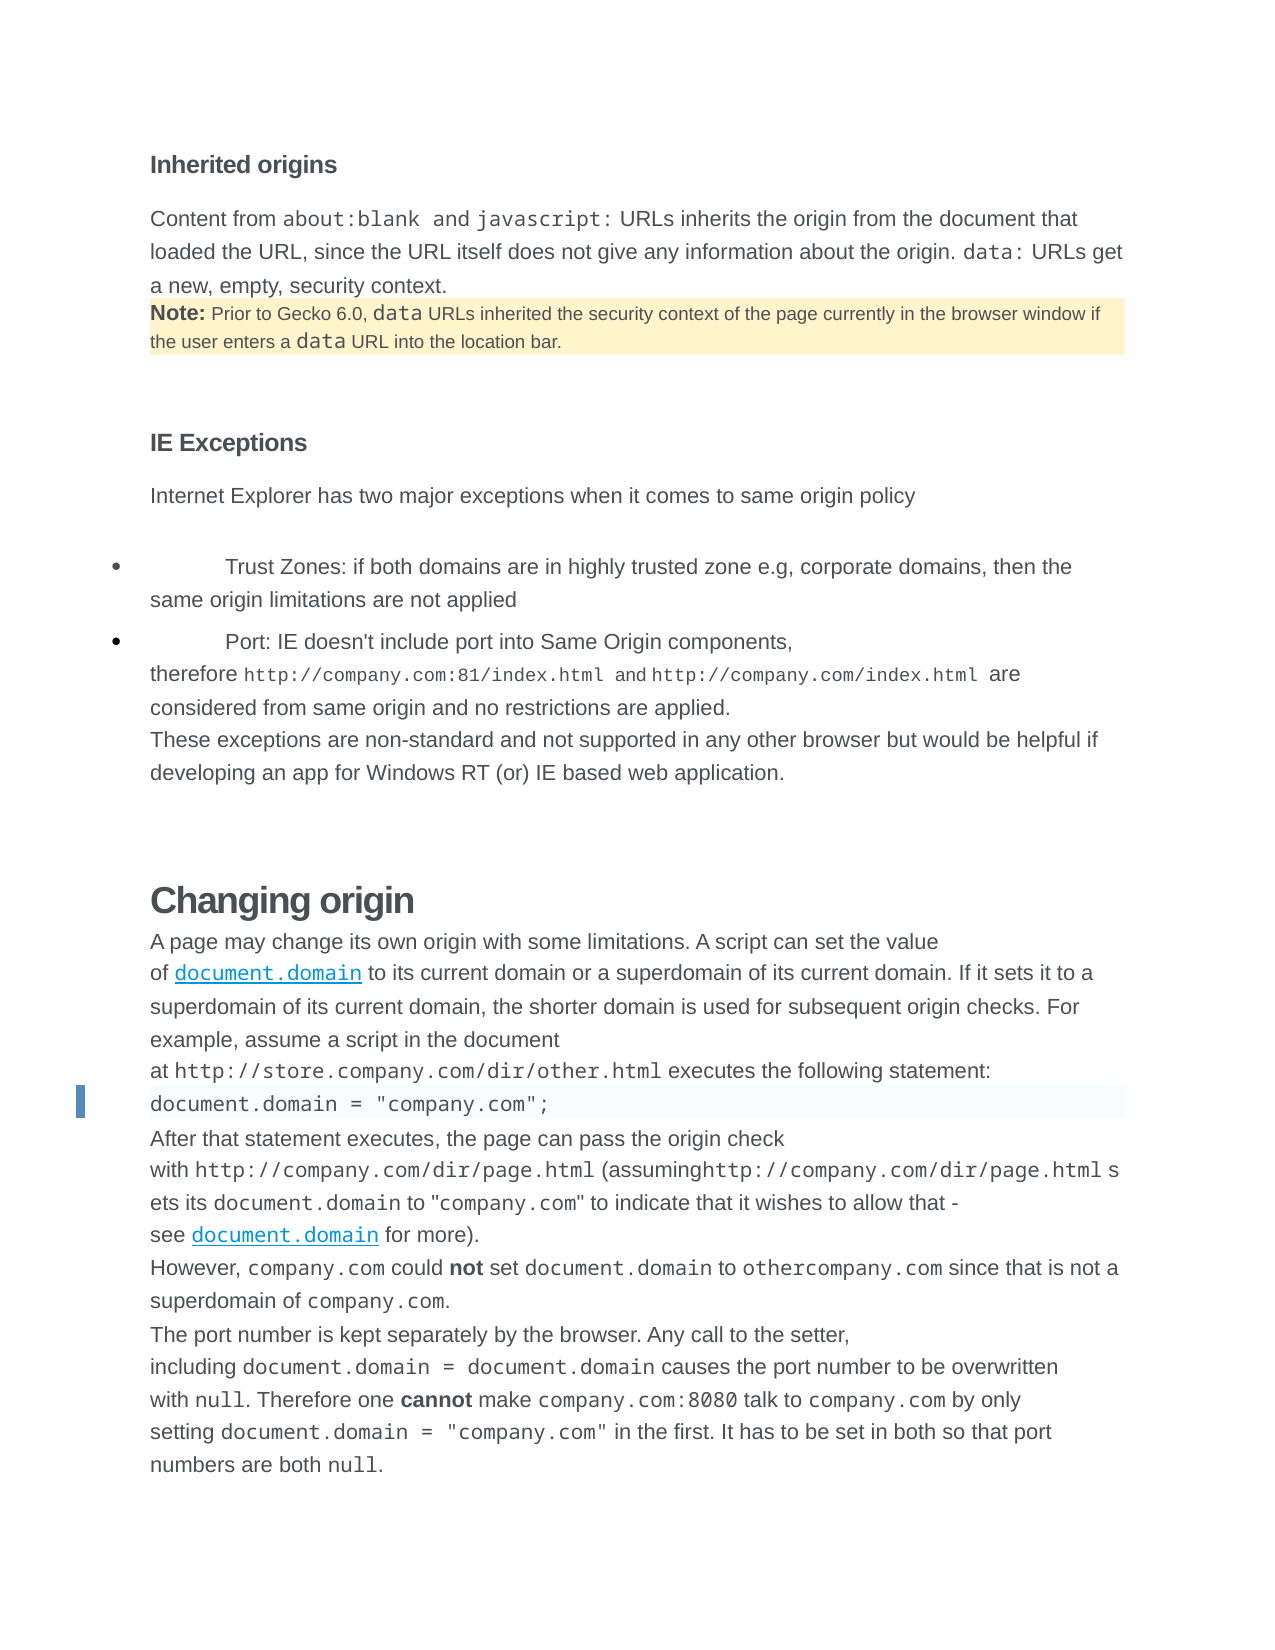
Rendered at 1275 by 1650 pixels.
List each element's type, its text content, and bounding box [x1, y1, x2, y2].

subtitle Inherited origins [150, 150, 1125, 179]
text After that statement executes, the page can pass the origin check with http://company.com/dir/page.html (assuminghttp://company.com/dir/page.html sets its document.domain to "company.com" to indicate that it wishes to allow that - see document.domain for more). However, company.com could not set document.domain to othercompany.com since that is not a superdomain of company.com. [150, 1118, 1125, 1315]
subtitle IE Exceptions [150, 410, 1125, 457]
text Internet Explorer has two major exceptions when it comes to same origin policy [150, 476, 1125, 509]
text Content from about:blank and javascript: URLs inherits the origin from the document that loaded the URL, since the URL itself does not give any information about the origin. data: URLs get a new, empty, security context. [150, 200, 1125, 298]
text Note: Prior to Gecko 6.0, data URLs inherited the security context of the page currently in the browser window if the user enters a data URL into the location bar. [150, 298, 1125, 355]
text These exceptions are non-standard and not supported in any other browser but would be helpful if developing an app for Windows RT (or) IE based web application. [150, 719, 1125, 785]
list Port: IE doesn't include port into Same Origin components, therefore http://company.com:81/index.html and http://company.com/index.html are considered from same origin and no restrictions are applied. [112, 621, 1125, 719]
text document.domain = "company.com"; [150, 1085, 1125, 1118]
subtitle Changing origin [150, 878, 1125, 921]
text A page may change its own origin with some limitations. A script can set the value of document.domain to its current domain or a superdomain of its current domain. If it sets it to a superdomain of its current domain, the shorter domain is used for subsequent origin checks. For example, assume a script in the document at http://store.company.com/dir/other.html executes the following statement: [150, 921, 1125, 1085]
list Trust Zones: if both domains are in highly trusted zone e.g, corporate domains, then the same origin limitations are not applied [112, 546, 1125, 612]
text The port number is kept separately by the browser. Any call to the setter, including document.domain = document.domain causes the port number to be overwritten with null. Therefore one cannot make company.com:8080 talk to company.com by only setting document.domain = "company.com" in the first. It has to be set in both so that port numbers are both null. [150, 1315, 1125, 1479]
